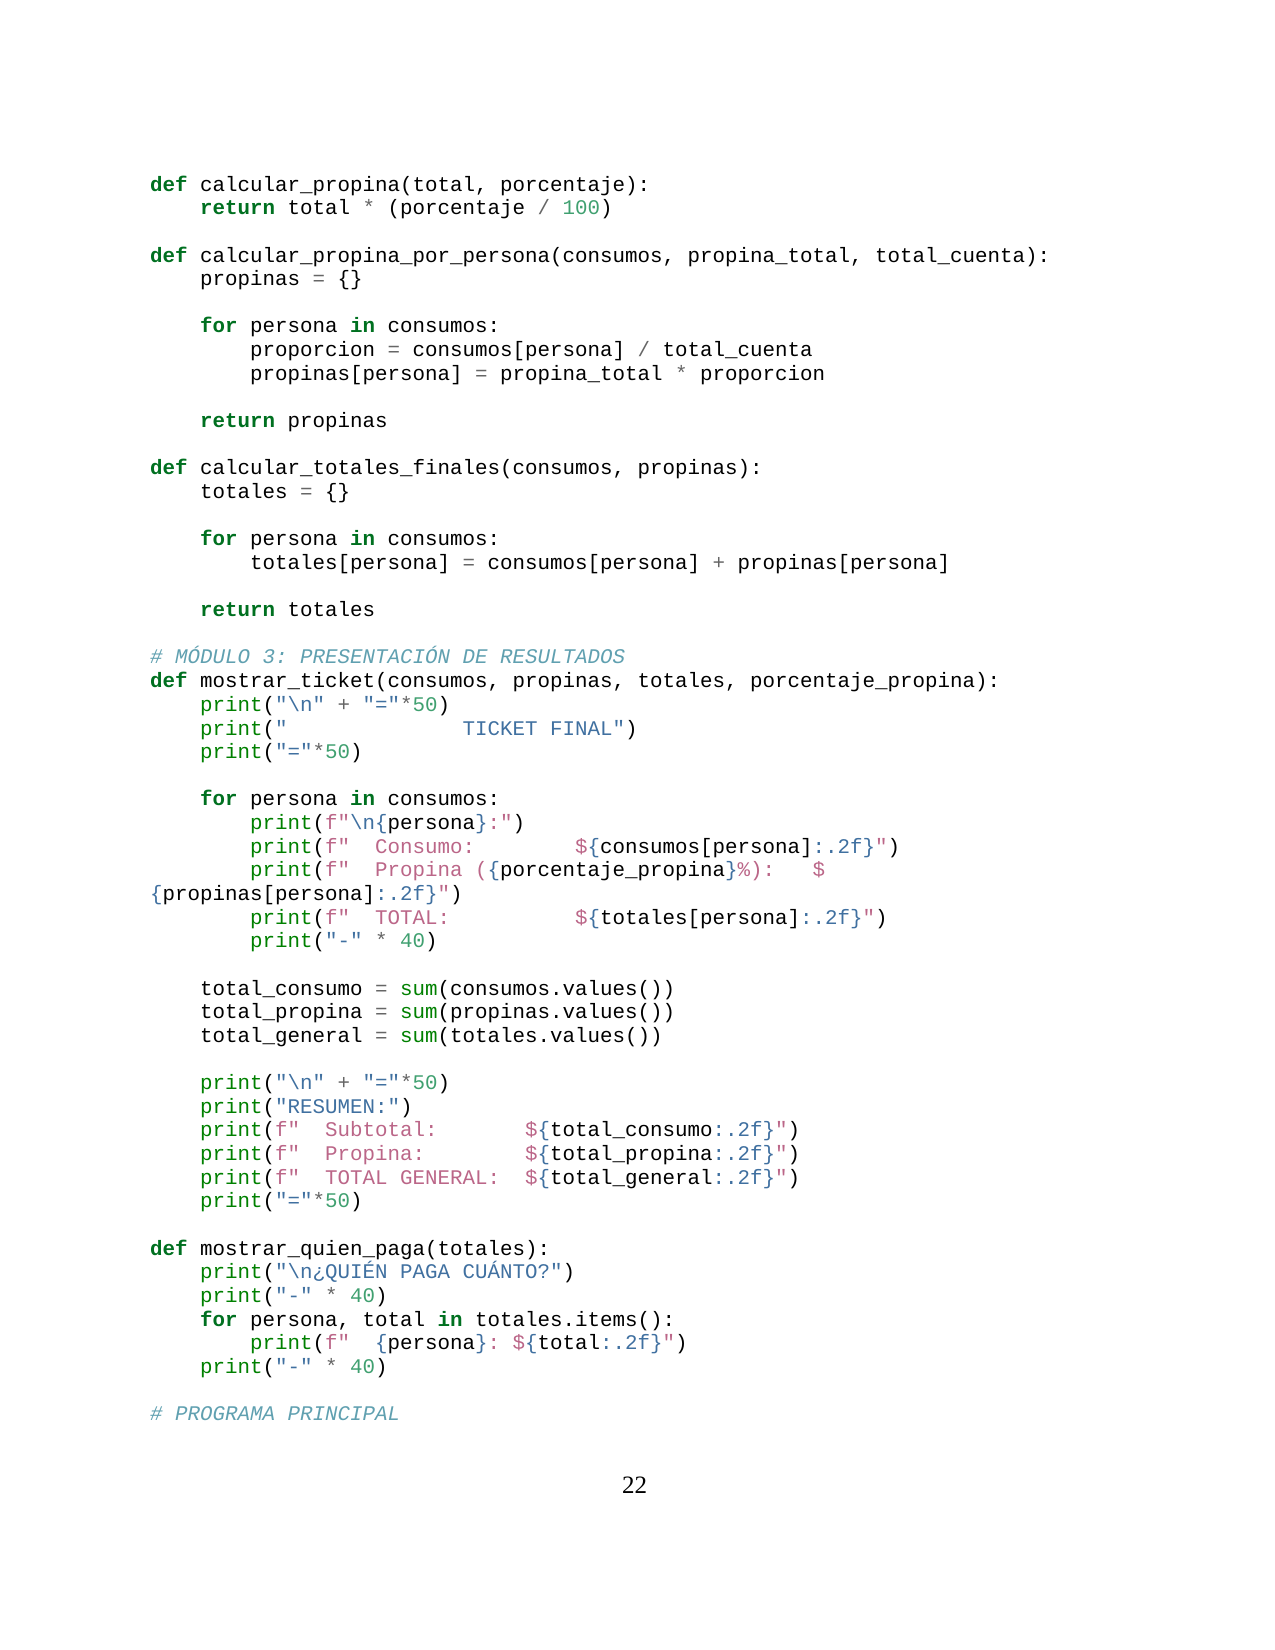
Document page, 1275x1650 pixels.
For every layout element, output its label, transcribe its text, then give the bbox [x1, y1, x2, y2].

text def calcular_propina(total, porcentaje): [150, 174, 1125, 197]
text print(" TICKET FINAL") [150, 717, 1125, 741]
text print("="*50) [150, 1190, 1125, 1214]
text print("\n" + "="*50) [150, 694, 1125, 717]
text # MÓDULO 3: PRESENTACIÓN DE RESULTADOS [150, 647, 1125, 670]
text for persona in consumos: [150, 528, 1125, 552]
text total_propina = sum(propinas.values()) [150, 1001, 1125, 1025]
text print(f" Propina ({porcentaje_propina}%): ${propinas[persona]:.2f}") [150, 859, 1125, 907]
text print(f" {persona}: ${total:.2f}") [150, 1332, 1125, 1356]
text return propinas [150, 410, 1125, 434]
text def mostrar_ticket(consumos, propinas, totales, porcentaje_propina): [150, 670, 1125, 694]
text totales = {} [150, 481, 1125, 505]
text return totales [150, 599, 1125, 623]
text print("="*50) [150, 741, 1125, 765]
text return total * (porcentaje / 100) [150, 197, 1125, 221]
text print(f" TOTAL GENERAL: ${total_general:.2f}") [150, 1167, 1125, 1190]
text for persona in consumos: [150, 316, 1125, 339]
text print("\n¿QUIÉN PAGA CUÁNTO?") [150, 1261, 1125, 1285]
text proporcion = consumos[persona] / total_cuenta [150, 339, 1125, 363]
text print(f" Consumo: ${consumos[persona]:.2f}") [150, 836, 1125, 859]
text print("\n" + "="*50) [150, 1072, 1125, 1096]
text print(f" TOTAL: ${totales[persona]:.2f}") [150, 907, 1125, 930]
text total_general = sum(totales.values()) [150, 1025, 1125, 1048]
text # PROGRAMA PRINCIPAL [150, 1403, 1125, 1427]
text for persona, total in totales.items(): [150, 1309, 1125, 1332]
text propinas = {} [150, 268, 1125, 292]
text print("-" * 40) [150, 1285, 1125, 1309]
text def mostrar_quien_paga(totales): [150, 1238, 1125, 1261]
text totales[persona] = consumos[persona] + propinas[persona] [150, 552, 1125, 576]
text print(f" Propina: ${total_propina:.2f}") [150, 1143, 1125, 1167]
text print("RESUMEN:") [150, 1096, 1125, 1119]
text total_consumo = sum(consumos.values()) [150, 978, 1125, 1001]
text propinas[persona] = propina_total * proporcion [150, 363, 1125, 386]
text def calcular_totales_finales(consumos, propinas): [150, 457, 1125, 481]
text print(f" Subtotal: ${total_consumo:.2f}") [150, 1119, 1125, 1143]
text print(f"\n{persona}:") [150, 812, 1125, 836]
text print("-" * 40) [150, 930, 1125, 954]
text for persona in consumos: [150, 788, 1125, 812]
text def calcular_propina_por_persona(consumos, propina_total, total_cuenta): [150, 244, 1125, 268]
text print("-" * 40) [150, 1356, 1125, 1379]
